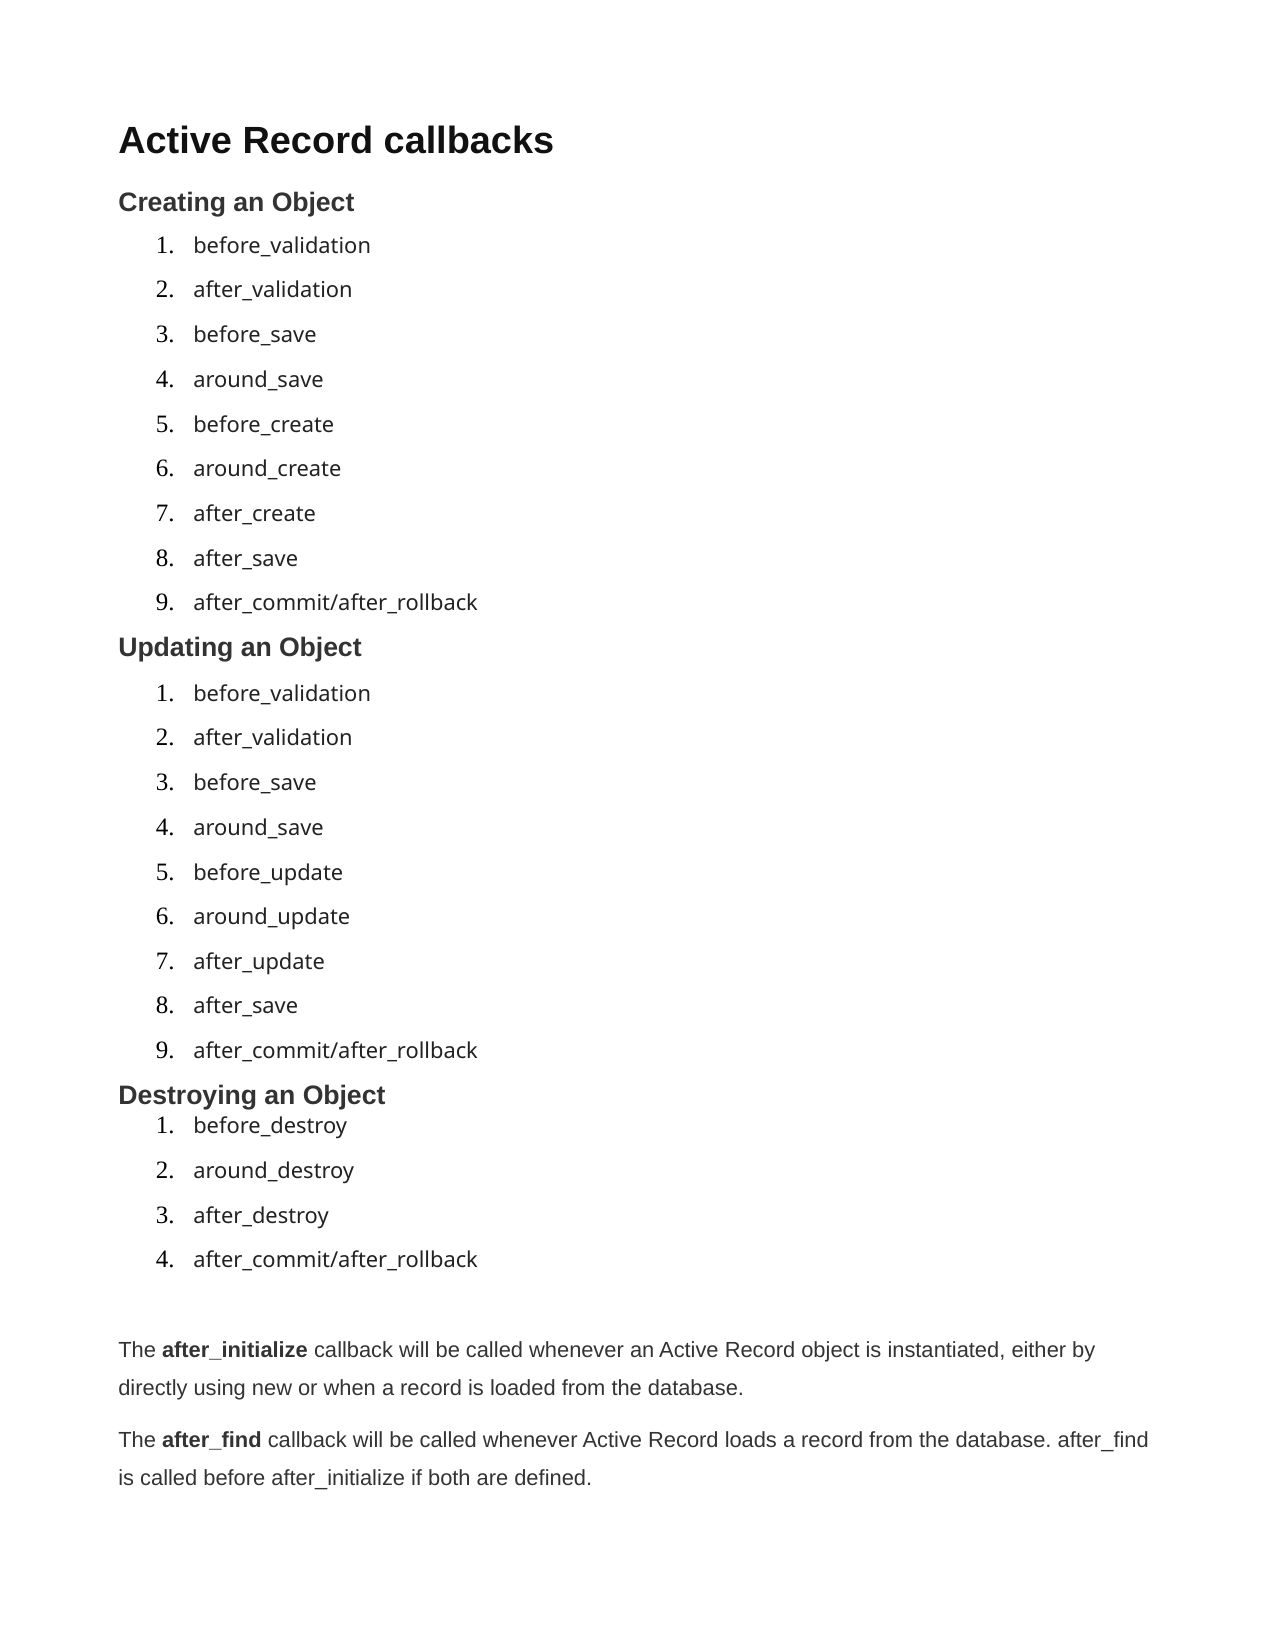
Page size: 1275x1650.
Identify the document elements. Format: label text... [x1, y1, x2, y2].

list before_save [156, 767, 1157, 797]
list around_save [156, 364, 1157, 394]
list after_commit/after_rollback [156, 1035, 1157, 1065]
text The after_initialize callback will be called whenever an Active Record object is instantiated, either by directly using new or when a record is loaded from the database. [118, 1337, 1157, 1400]
list after_update [156, 946, 1157, 976]
list around_destroy [156, 1155, 1157, 1185]
list before_validation [156, 230, 1157, 259]
list after_commit/after_rollback [156, 1244, 1157, 1274]
subtitle Creating an Object [118, 187, 1157, 217]
list after_save [156, 543, 1157, 572]
list after_commit/after_rollback [156, 587, 1157, 617]
list around_create [156, 453, 1157, 483]
subtitle Active Record callbacks [118, 118, 1157, 162]
list after_destroy [156, 1200, 1157, 1229]
list before_destroy [156, 1110, 1157, 1140]
list before_save [156, 319, 1157, 349]
list before_validation [156, 678, 1157, 707]
list Updating an Object [118, 632, 1157, 662]
list before_update [156, 856, 1157, 886]
text The after_find callback will be called whenever Active Record loads a record from the database. after_find is called before after_initialize if both are defined. [118, 1427, 1157, 1490]
list after_create [156, 498, 1157, 528]
list after_save [156, 991, 1157, 1020]
list after_validation [156, 722, 1157, 752]
list around_save [156, 812, 1157, 842]
list before_create [156, 408, 1157, 438]
list after_validation [156, 274, 1157, 304]
list around_update [156, 901, 1157, 931]
subtitle Destroying an Object [118, 1080, 1157, 1110]
